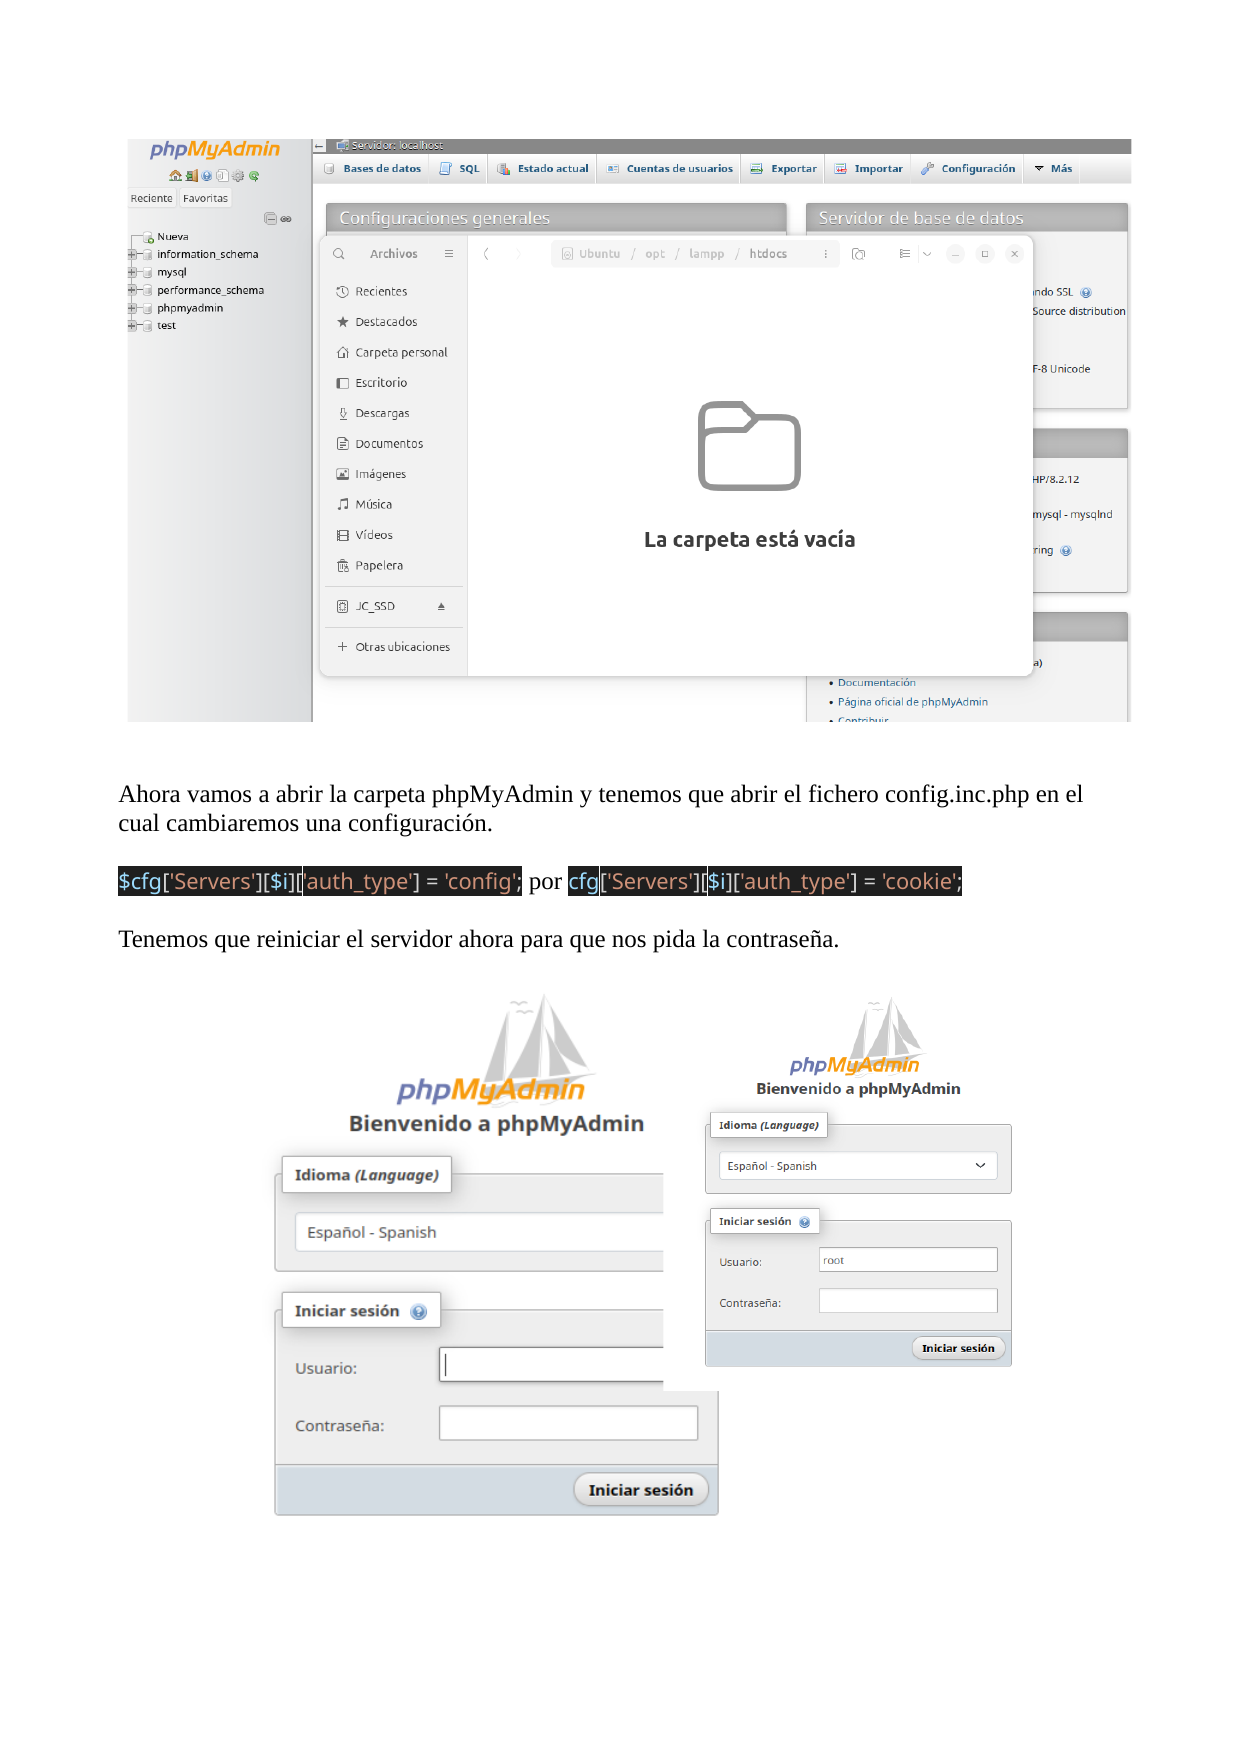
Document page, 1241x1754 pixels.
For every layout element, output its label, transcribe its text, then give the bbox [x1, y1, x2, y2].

text $cfg['Servers'][$i]['auth_type'] = 'config'; por cfg['Servers'][$i]['auth_type'] = 'cookie'; [118, 866, 1122, 896]
picture [128, 980, 1059, 1545]
text Ahora vamos a abrir la carpeta phpMyAdmin y tenemos que abrir el fichero config.inc.php en el cual cambiaremos una configuración. [118, 118, 1122, 837]
picture [127, 139, 1132, 722]
text Tenemos que reiniciar el servidor ahora para que nos pida la contraseña. [118, 924, 1122, 953]
